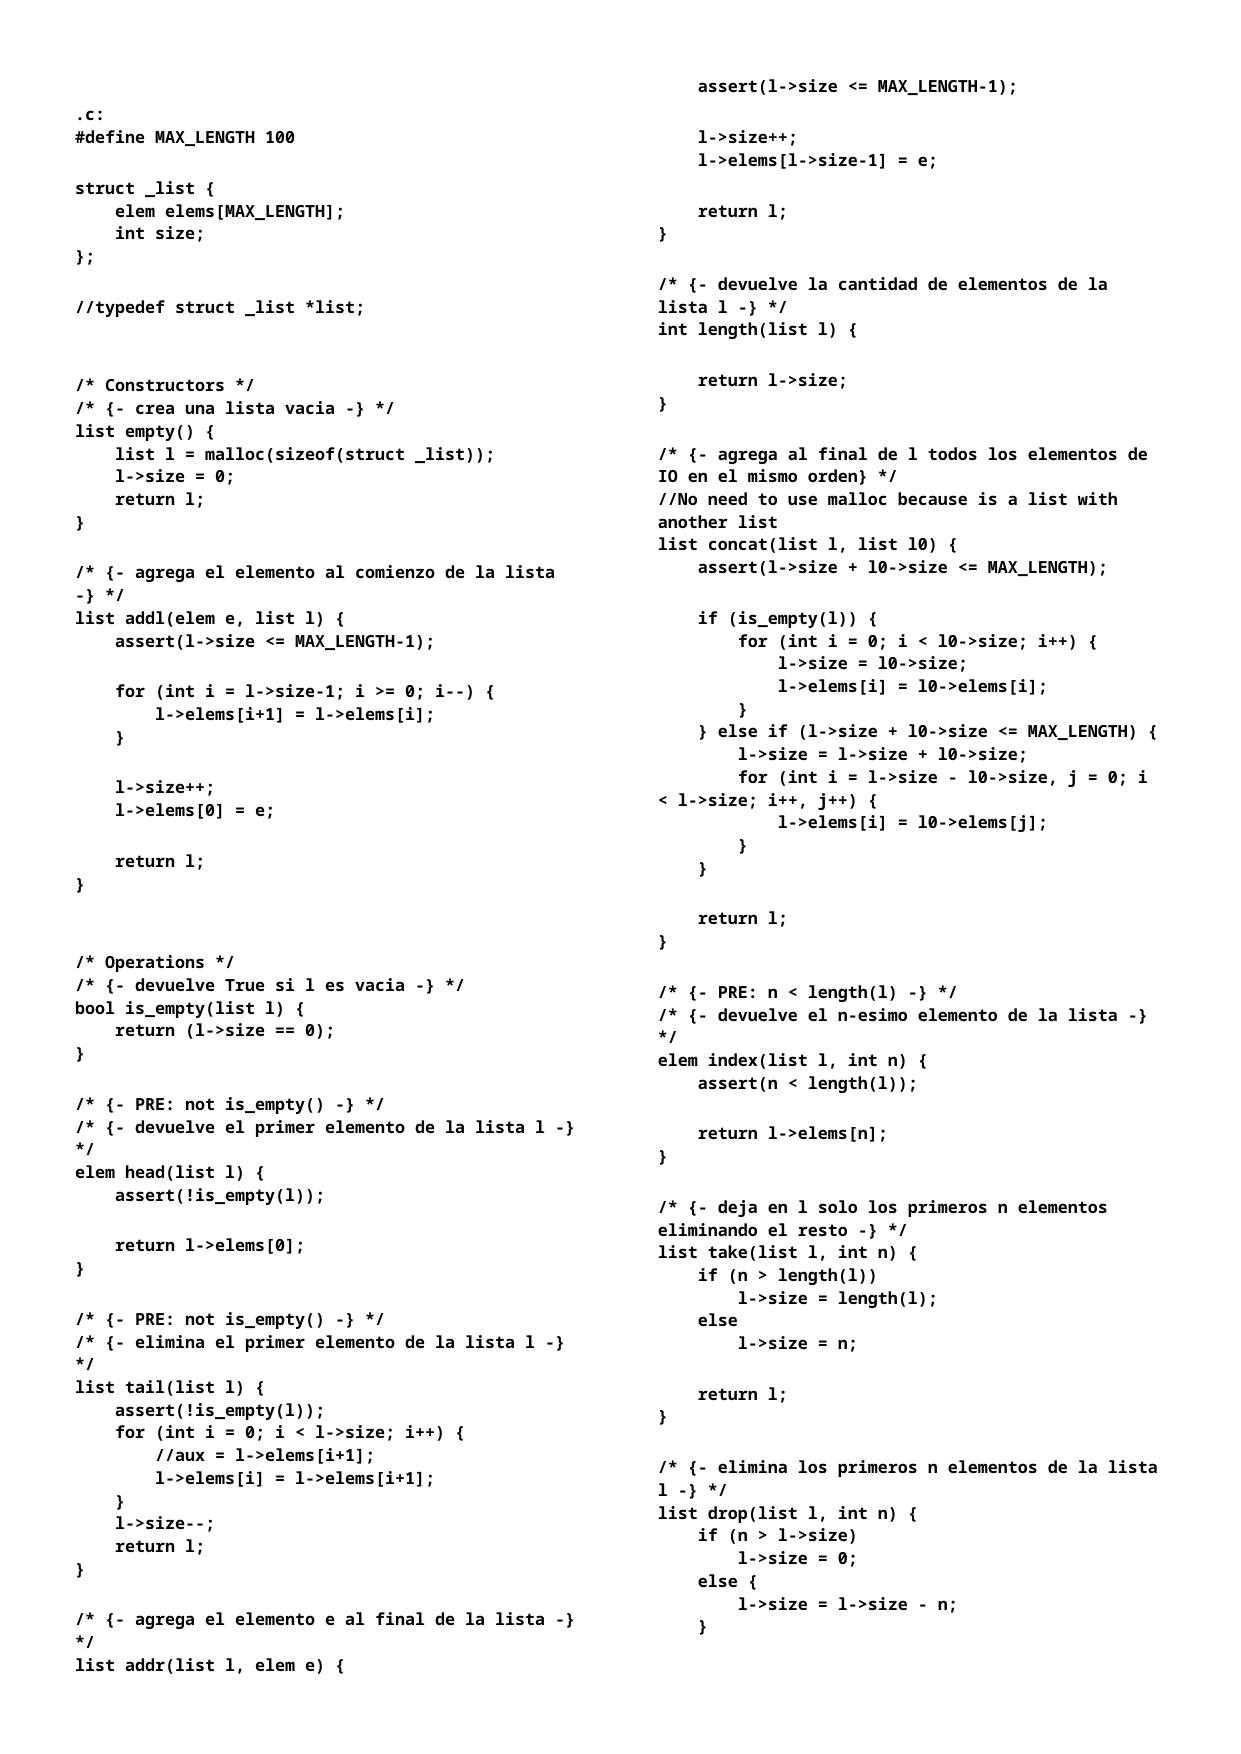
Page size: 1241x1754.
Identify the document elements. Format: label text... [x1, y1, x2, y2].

text #define MAX_LENGTH 100 [75, 126, 583, 148]
text bool is_empty(list l) { [75, 996, 583, 1019]
text list concat(list l, list l0) { [658, 533, 1165, 556]
text //No need to use malloc because is a list with another list [658, 488, 1165, 533]
text l->elems[0] = e; [75, 799, 583, 821]
text } [75, 510, 583, 533]
text l->size = length(l); [658, 1286, 1165, 1309]
text } else if (l->size + l0->size <= MAX_LENGTH) { [658, 720, 1165, 743]
text //aux = l->elems[i+1]; [75, 1444, 583, 1466]
text else { [658, 1569, 1165, 1592]
text return l->size; [658, 369, 1165, 391]
text } [658, 1145, 1165, 1167]
text list take(list l, int n) { [658, 1241, 1165, 1263]
text /* {- PRE: n < length(l) -} */ [658, 980, 1165, 1003]
text for (int i = 0; i < l0->size; i++) { [658, 629, 1165, 652]
text /* {- devuelve True si l es vacia -} */ [75, 974, 583, 996]
text } [75, 1489, 583, 1512]
text } [75, 725, 583, 748]
text } [75, 1042, 583, 1064]
text l->elems[l->size-1] = e; [658, 148, 1165, 171]
text } [658, 222, 1165, 244]
text } [658, 697, 1165, 720]
text /* {- devuelve el n-esimo elemento de la lista -} */ [658, 1003, 1165, 1048]
text for (int i = l->size-1; i >= 0; i--) { [75, 680, 583, 703]
text if (n > length(l)) [658, 1263, 1165, 1286]
text l->size = l0->size; [658, 652, 1165, 674]
text l->size = 0; [75, 465, 583, 488]
text list tail(list l) { [75, 1376, 583, 1398]
text struct _list { [75, 176, 583, 199]
text l->size++; [658, 126, 1165, 148]
text return l; [75, 1534, 583, 1557]
text return l; [658, 199, 1165, 222]
text return l->elems[0]; [75, 1234, 583, 1257]
text list addr(list l, elem e) { [75, 1653, 583, 1676]
text /* {- agrega el elemento al comienzo de la lista -} */ [75, 561, 583, 606]
text } [658, 856, 1165, 879]
text list drop(list l, int n) { [658, 1501, 1165, 1524]
text if (is_empty(l)) { [658, 606, 1165, 629]
text elem index(list l, int n) { [658, 1048, 1165, 1071]
text l->size++; [75, 776, 583, 799]
text assert(l->size <= MAX_LENGTH-1); [75, 629, 583, 652]
text return l; [75, 488, 583, 510]
text } [658, 1615, 1165, 1637]
text /* {- deja en l solo los primeros n elementos eliminando el resto -} */ [658, 1195, 1165, 1241]
text elem elems[MAX_LENGTH]; [75, 199, 583, 222]
text if (n > l->size) [658, 1524, 1165, 1547]
text } [658, 1405, 1165, 1428]
text l->size = l->size + l0->size; [658, 743, 1165, 765]
text int size; [75, 222, 583, 244]
text /* {- agrega al final de l todos los elementos de IO en el mismo orden} */ [658, 442, 1165, 488]
text }; [75, 244, 583, 267]
text } [658, 833, 1165, 856]
text assert(!is_empty(l)); [75, 1398, 583, 1421]
text /* {- elimina los primeros n elementos de la lista l -} */ [658, 1456, 1165, 1501]
text /* {- agrega el elemento e al final de la lista -} */ [75, 1608, 583, 1653]
text elem head(list l) { [75, 1161, 583, 1183]
text /* Constructors */ [75, 374, 583, 397]
text l->elems[i+1] = l->elems[i]; [75, 703, 583, 725]
text /* {- devuelve la cantidad de elementos de la lista l -} */ [658, 273, 1165, 318]
text l->size = n; [658, 1332, 1165, 1354]
text /* Operations */ [75, 951, 583, 974]
text } [75, 1557, 583, 1580]
text } [75, 872, 583, 895]
text for (int i = l->size - l0->size, j = 0; i < l->size; i++, j++) { [658, 765, 1165, 811]
text return l; [75, 849, 583, 872]
text else [658, 1309, 1165, 1332]
text //typedef struct _list *list; [75, 295, 583, 318]
text int length(list l) { [658, 318, 1165, 341]
text return l; [658, 1382, 1165, 1405]
text l->elems[i] = l->elems[i+1]; [75, 1466, 583, 1489]
text l->size = 0; [658, 1547, 1165, 1569]
text for (int i = 0; i < l->size; i++) { [75, 1421, 583, 1444]
text } [658, 930, 1165, 952]
text /* {- elimina el primer elemento de la lista l -} */ [75, 1330, 583, 1376]
text list addl(elem e, list l) { [75, 606, 583, 629]
text list empty() { [75, 419, 583, 442]
text l->size = l->size - n; [658, 1592, 1165, 1615]
text /* {- PRE: not is_empty() -} */ [75, 1092, 583, 1115]
text /* {- crea una lista vacia -} */ [75, 397, 583, 419]
text l->elems[i] = l0->elems[j]; [658, 811, 1165, 833]
text assert(n < length(l)); [658, 1071, 1165, 1094]
text assert(!is_empty(l)); [75, 1183, 583, 1206]
text l->elems[i] = l0->elems[i]; [658, 674, 1165, 697]
text .c: [75, 103, 583, 126]
text } [658, 391, 1165, 414]
text assert(l->size + l0->size <= MAX_LENGTH); [658, 556, 1165, 578]
text return (l->size == 0); [75, 1019, 583, 1042]
text /* {- devuelve el primer elemento de la lista l -} */ [75, 1115, 583, 1161]
text return l->elems[n]; [658, 1122, 1165, 1145]
text l->size--; [75, 1512, 583, 1534]
text } [75, 1257, 583, 1279]
text assert(l->size <= MAX_LENGTH-1); [658, 75, 1165, 98]
text /* {- PRE: not is_empty() -} */ [75, 1307, 583, 1330]
text return l; [658, 907, 1165, 930]
text list l = malloc(sizeof(struct _list)); [75, 442, 583, 465]
